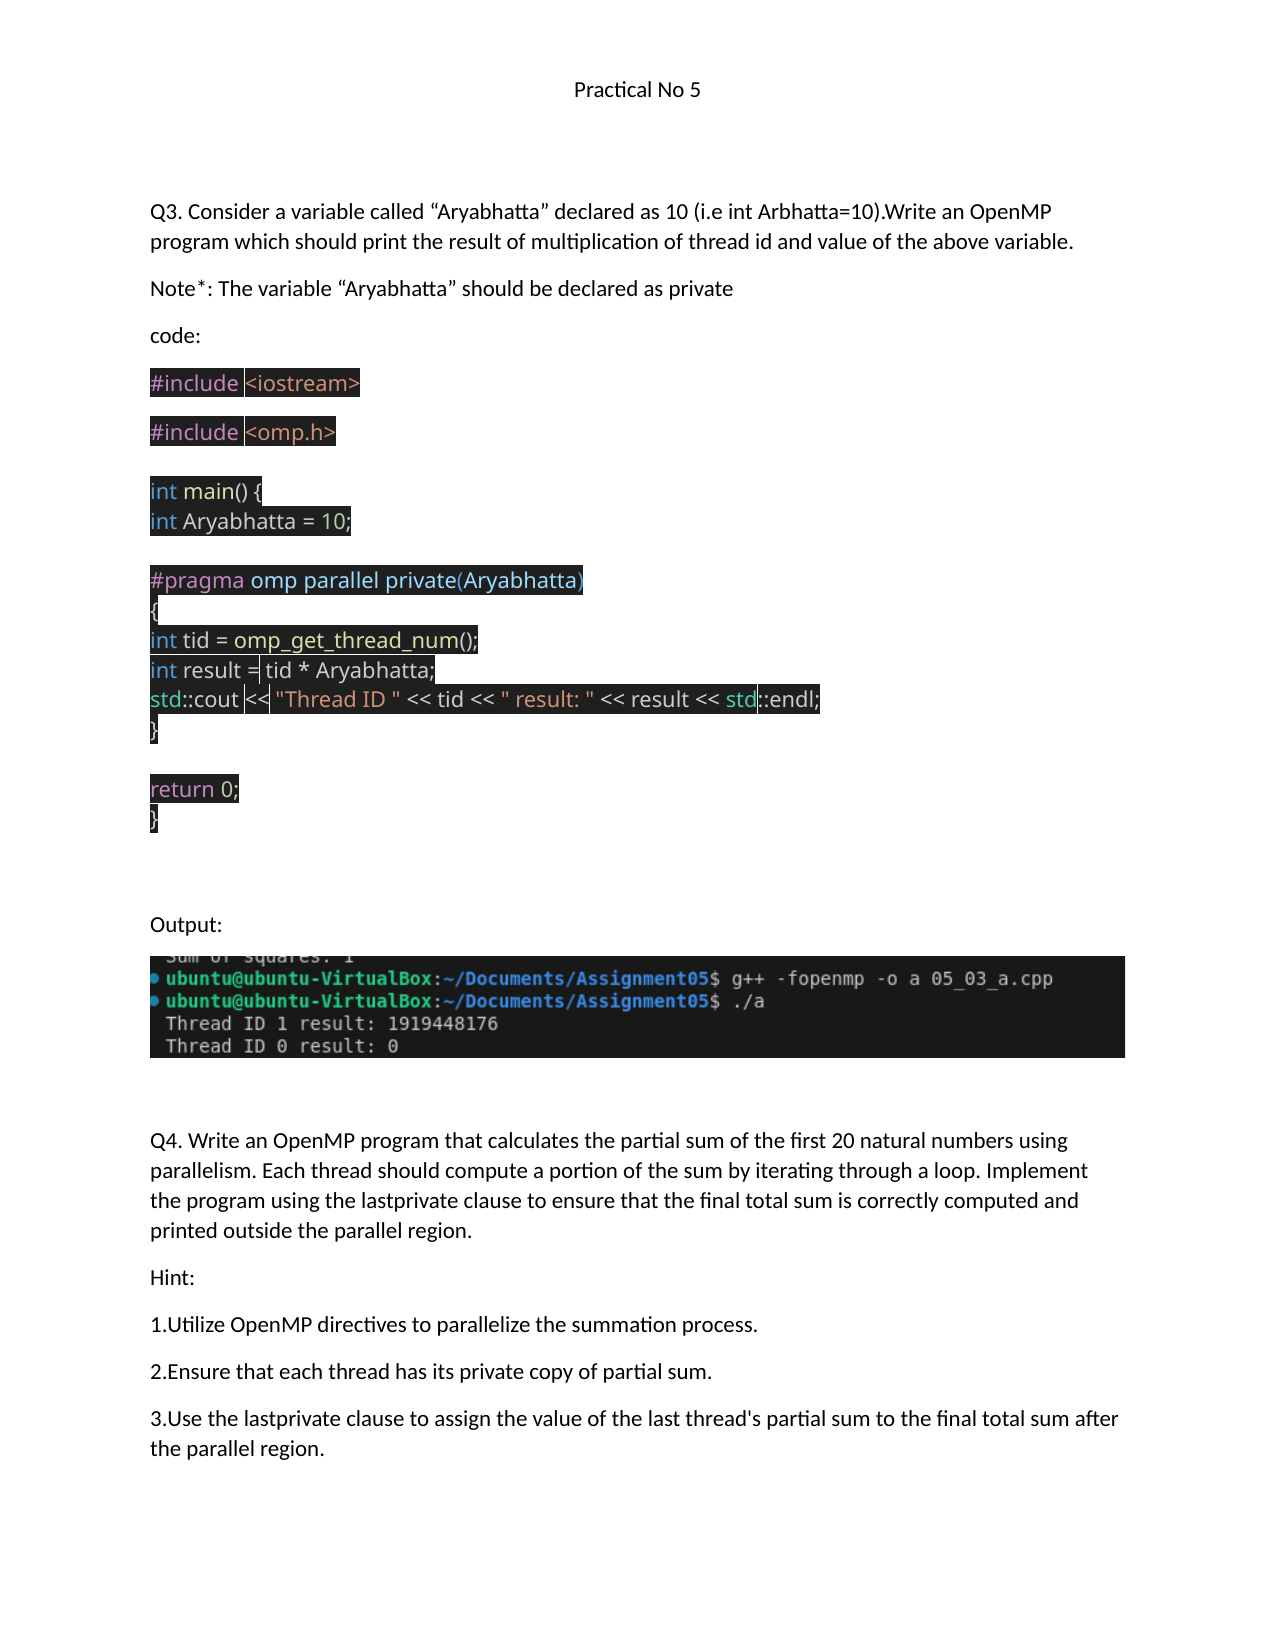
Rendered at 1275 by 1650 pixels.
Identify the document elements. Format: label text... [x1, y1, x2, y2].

text Output: [150, 910, 1125, 938]
text } [150, 714, 1125, 744]
text std::cout << "Thread ID " << tid << " result: " << result << std::endl; [150, 684, 1125, 714]
text Hint: [150, 1263, 1125, 1291]
picture [150, 956, 1125, 1058]
text int main() { [150, 476, 1125, 506]
text #pragma omp parallel private(Aryabhatta) [150, 565, 1125, 595]
text 3.Use the lastprivate clause to assign the value of the last thread's partial sum to the final total sum after the parallel region. [150, 1404, 1125, 1462]
text #include <iostream> [150, 368, 1125, 397]
text int result = tid * Aryabhatta; [150, 654, 1125, 684]
text code: [150, 321, 1125, 349]
text 2.Ensure that each thread has its private copy of partial sum. [150, 1357, 1125, 1385]
text } [150, 803, 1125, 833]
text { [150, 595, 1125, 625]
text Note*: The variable “Aryabhatta” should be declared as private [150, 274, 1125, 302]
text int Aryabhatta = 10; [150, 506, 1125, 536]
text return 0; [150, 774, 1125, 803]
text int tid = omp_get_thread_num(); [150, 625, 1125, 654]
text 1.Utilize OpenMP directives to parallelize the summation process. [150, 1310, 1125, 1338]
text Q4. Write an OpenMP program that calculates the partial sum of the first 20 natural numbers using parallelism. Each thread should compute a portion of the sum by iterating through a loop. Implement the program using the lastprivate clause to ensure that the final total sum is correctly computed and printed outside the parallel region. [150, 1126, 1125, 1244]
text #include <omp.h> [150, 416, 1125, 446]
text Q3. Consider a variable called “Aryabhatta” declared as 10 (i.e int Arbhatta=10).Write an OpenMP program which should print the result of multiplication of thread id and value of the above variable. [150, 197, 1125, 255]
